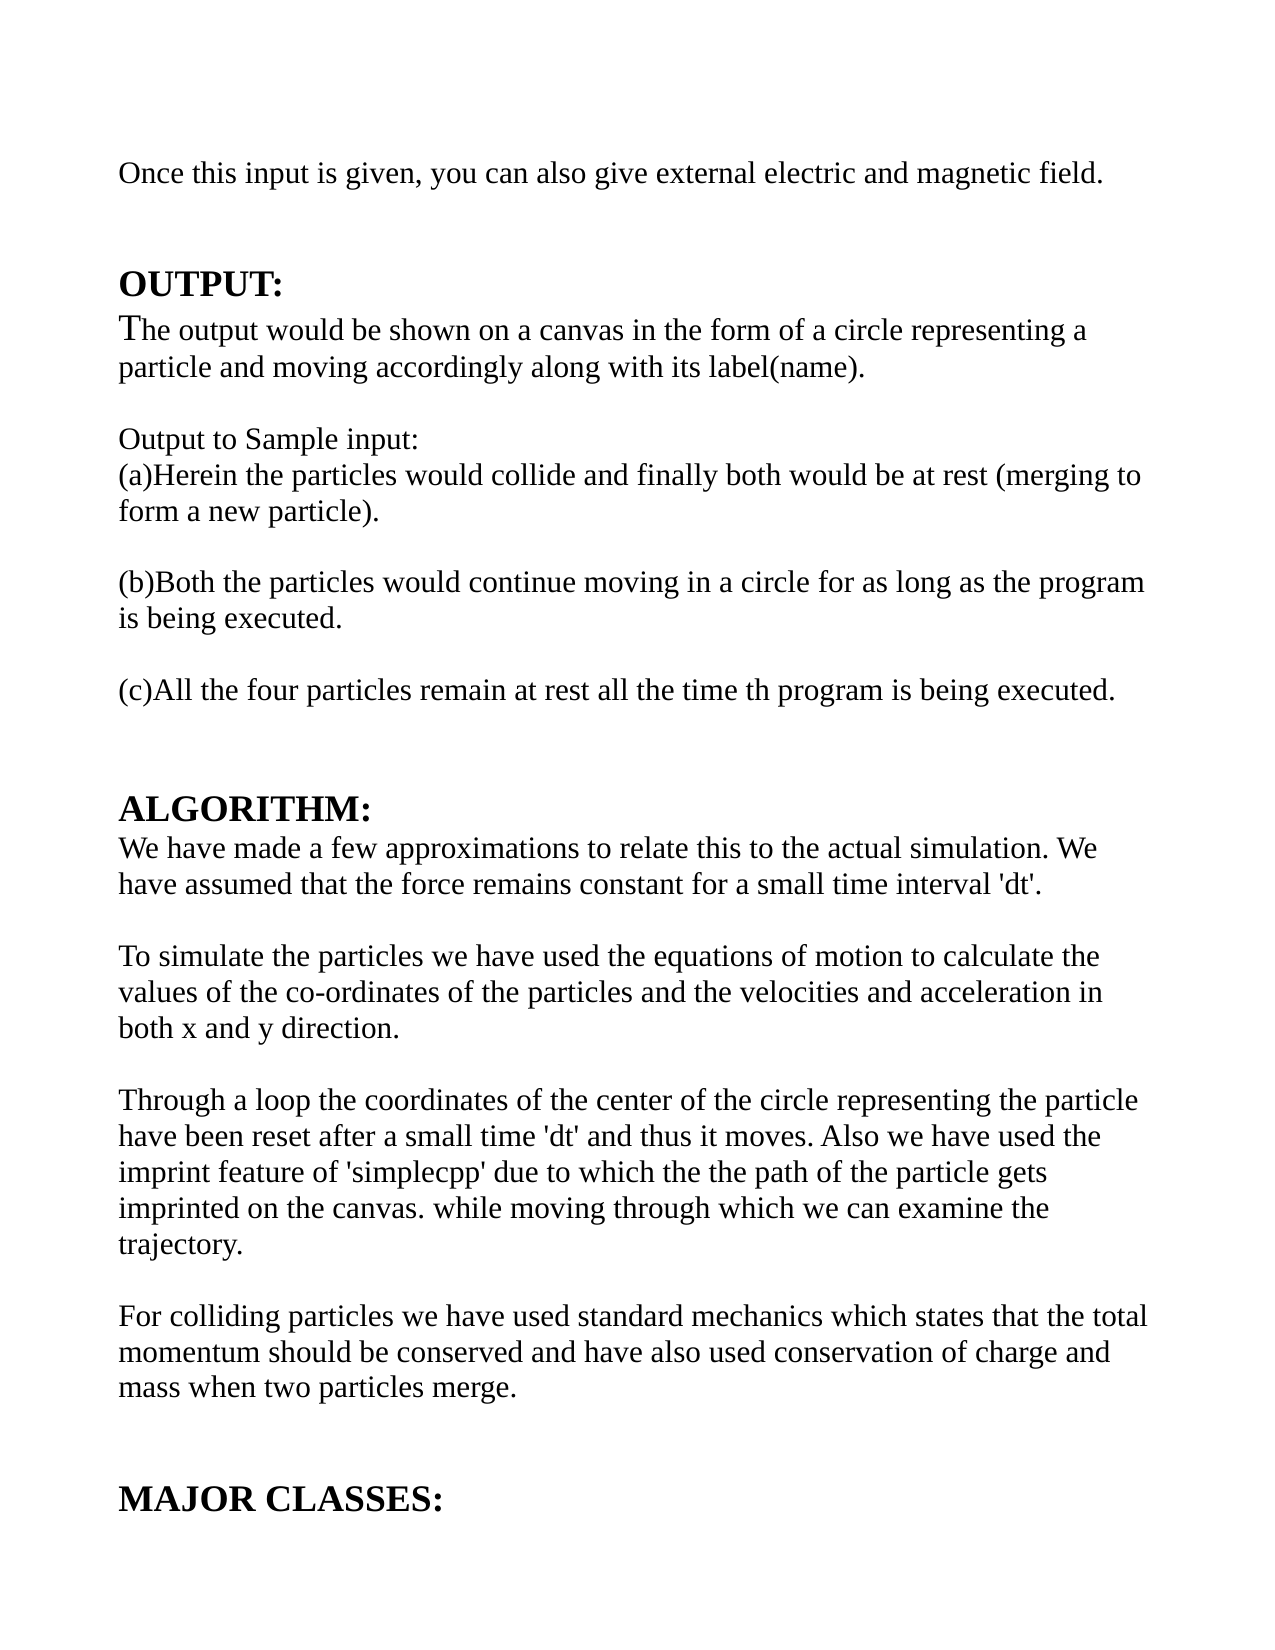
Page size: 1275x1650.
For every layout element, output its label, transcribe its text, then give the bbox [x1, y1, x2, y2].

text Once this input is given, you can also give external electric and magnetic field. [118, 154, 1157, 190]
text MAJOR CLASSES: [118, 1477, 1157, 1520]
text The output would be shown on a canvas in the form of a circle representing a particle and moving accordingly along with its label(name). [118, 305, 1157, 384]
text (c)All the four particles remain at rest all the time th program is being executed. [118, 672, 1157, 707]
text Output to Sample input: [118, 420, 1157, 456]
text For colliding particles we have used standard mechanics which states that the total momentum should be conserved and have also used conservation of charge and mass when two particles merge. [118, 1297, 1157, 1405]
text OUTPUT: [118, 262, 1157, 305]
text (a)Herein the particles would collide and finally both would be at rest (merging to form a new particle). [118, 456, 1157, 528]
text To simulate the particles we have used the equations of motion to calculate the values of the co-ordinates of the particles and the velocities and acceleration in both x and y direction. [118, 937, 1157, 1045]
text (b)Both the particles would continue moving in a circle for as long as the program is being executed. [118, 564, 1157, 636]
text ALGORITHM: [118, 787, 1157, 830]
text We have made a few approximations to relate this to the actual simulation. We have assumed that the force remains constant for a small time interval 'dt'. [118, 830, 1157, 902]
text Through a loop the coordinates of the center of the circle representing the particle have been reset after a small time 'dt' and thus it moves. Also we have used the imprint feature of 'simplecpp' due to which the the path of the particle gets imprinted on the canvas. while moving through which we can examine the trajectory. [118, 1081, 1157, 1261]
